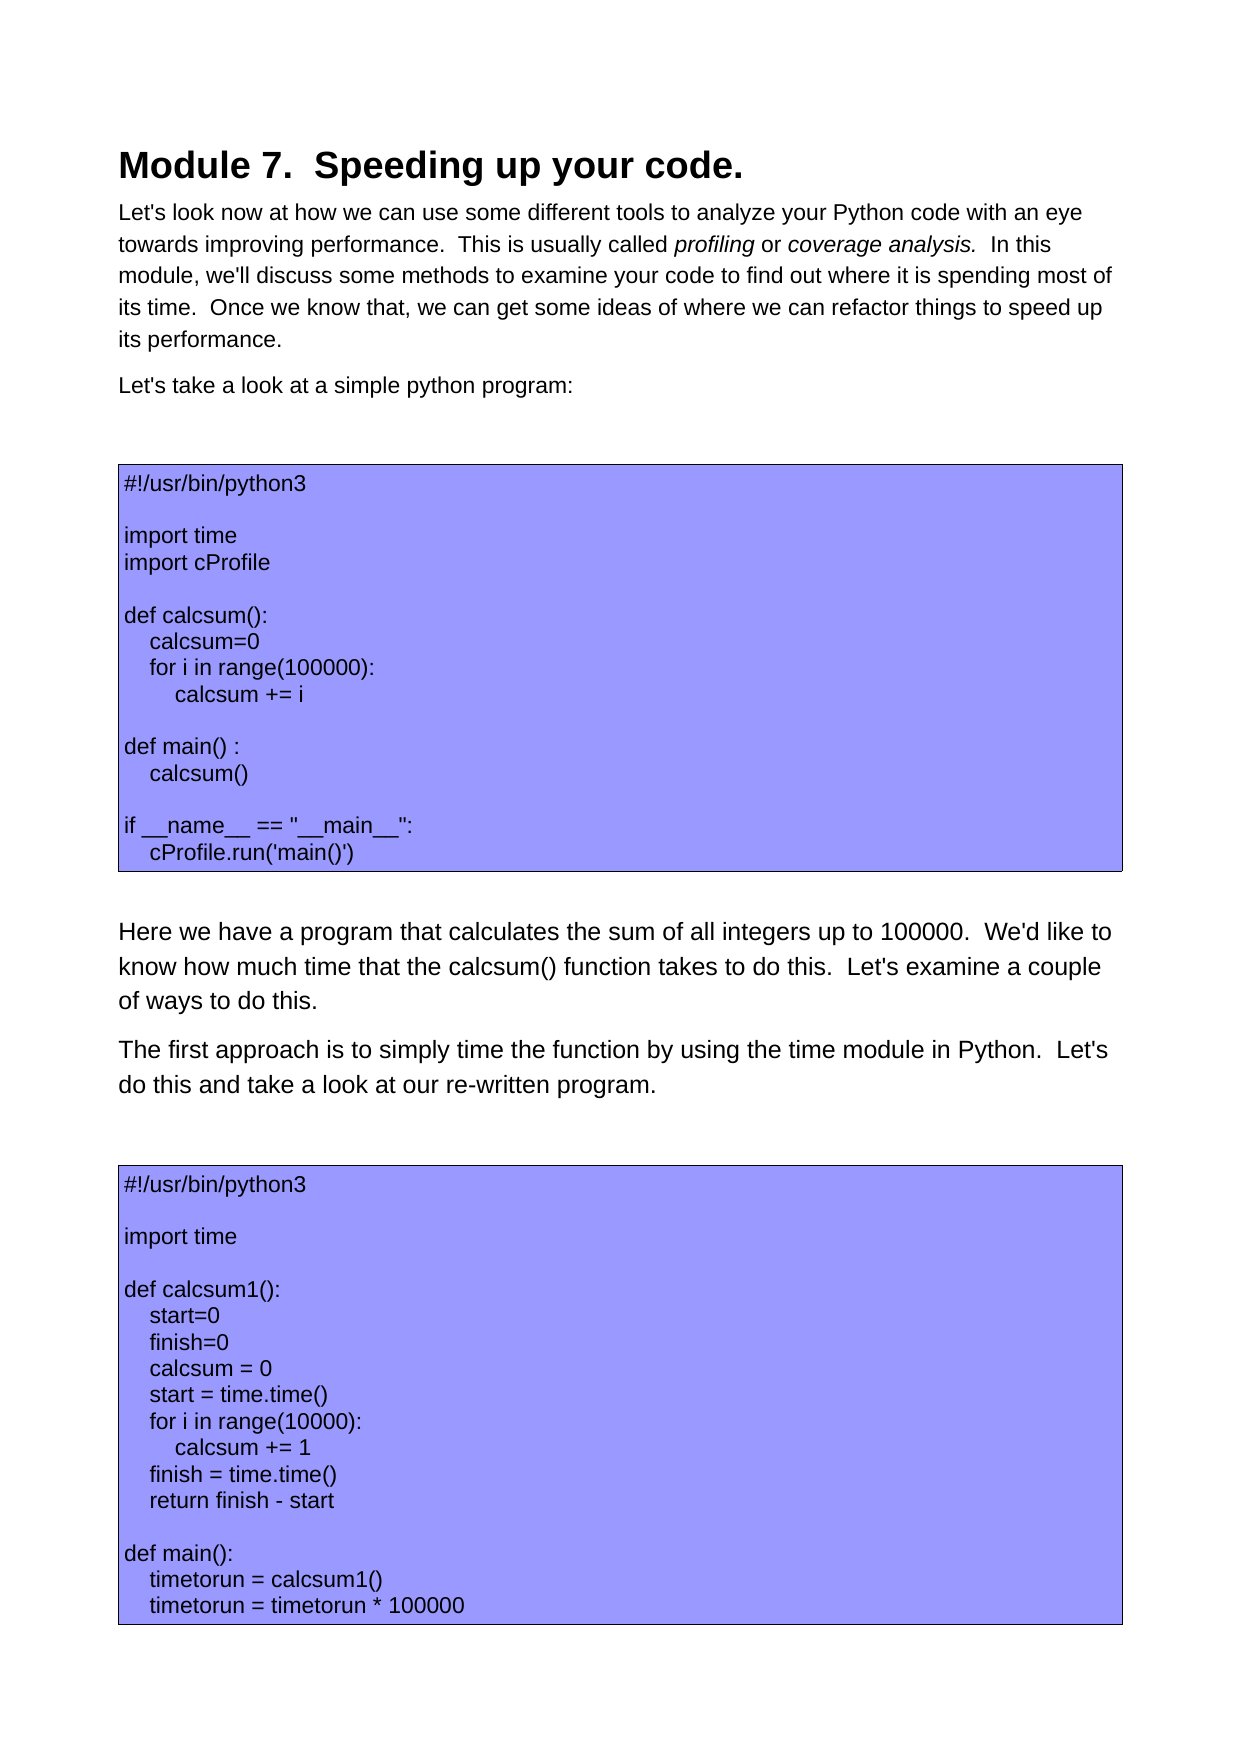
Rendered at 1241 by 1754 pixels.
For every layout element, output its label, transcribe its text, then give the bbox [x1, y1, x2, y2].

text The first approach is to simply time the function by using the time module in Python. Let's do this and take a look at our re-written program. [118, 1035, 1122, 1098]
table_header #!/usr/bin/python3 import time def calcsum1(): start=0 finish=0 calcsum = 0 start = time.time() for i in range(10000): calcsum += 1 finish = time.time() return finish - start def main(): timetorun = calcsum1() timetorun = timetorun * 100000 [119, 1166, 1122, 1624]
text Let's take a look at a simple python program: [118, 372, 1122, 398]
text Let's look now at how we can use some different tools to analyze your Python code with an eye towards improving performance. This is usually called profiling or coverage analysis. In this module, we'll discuss some methods to examine your code to find out where it is spending most of its time. Once we know that, we can get some ideas of where we can refactor things to speed up its performance. [118, 199, 1122, 352]
subtitle Module 7. Speeding up your code. [118, 143, 1122, 187]
text Here we have a program that calculates the sum of all integers up to 100000. We'd like to know how much time that the calcsum() function takes to do this. Let's examine a couple of ways to do this. [118, 917, 1122, 1015]
table_header #!/usr/bin/python3 import time import cProfile def calcsum(): calcsum=0 for i in range(100000): calcsum += i def main() : calcsum() if __name__ == "__main__": cProfile.run('main()') [119, 465, 1122, 871]
